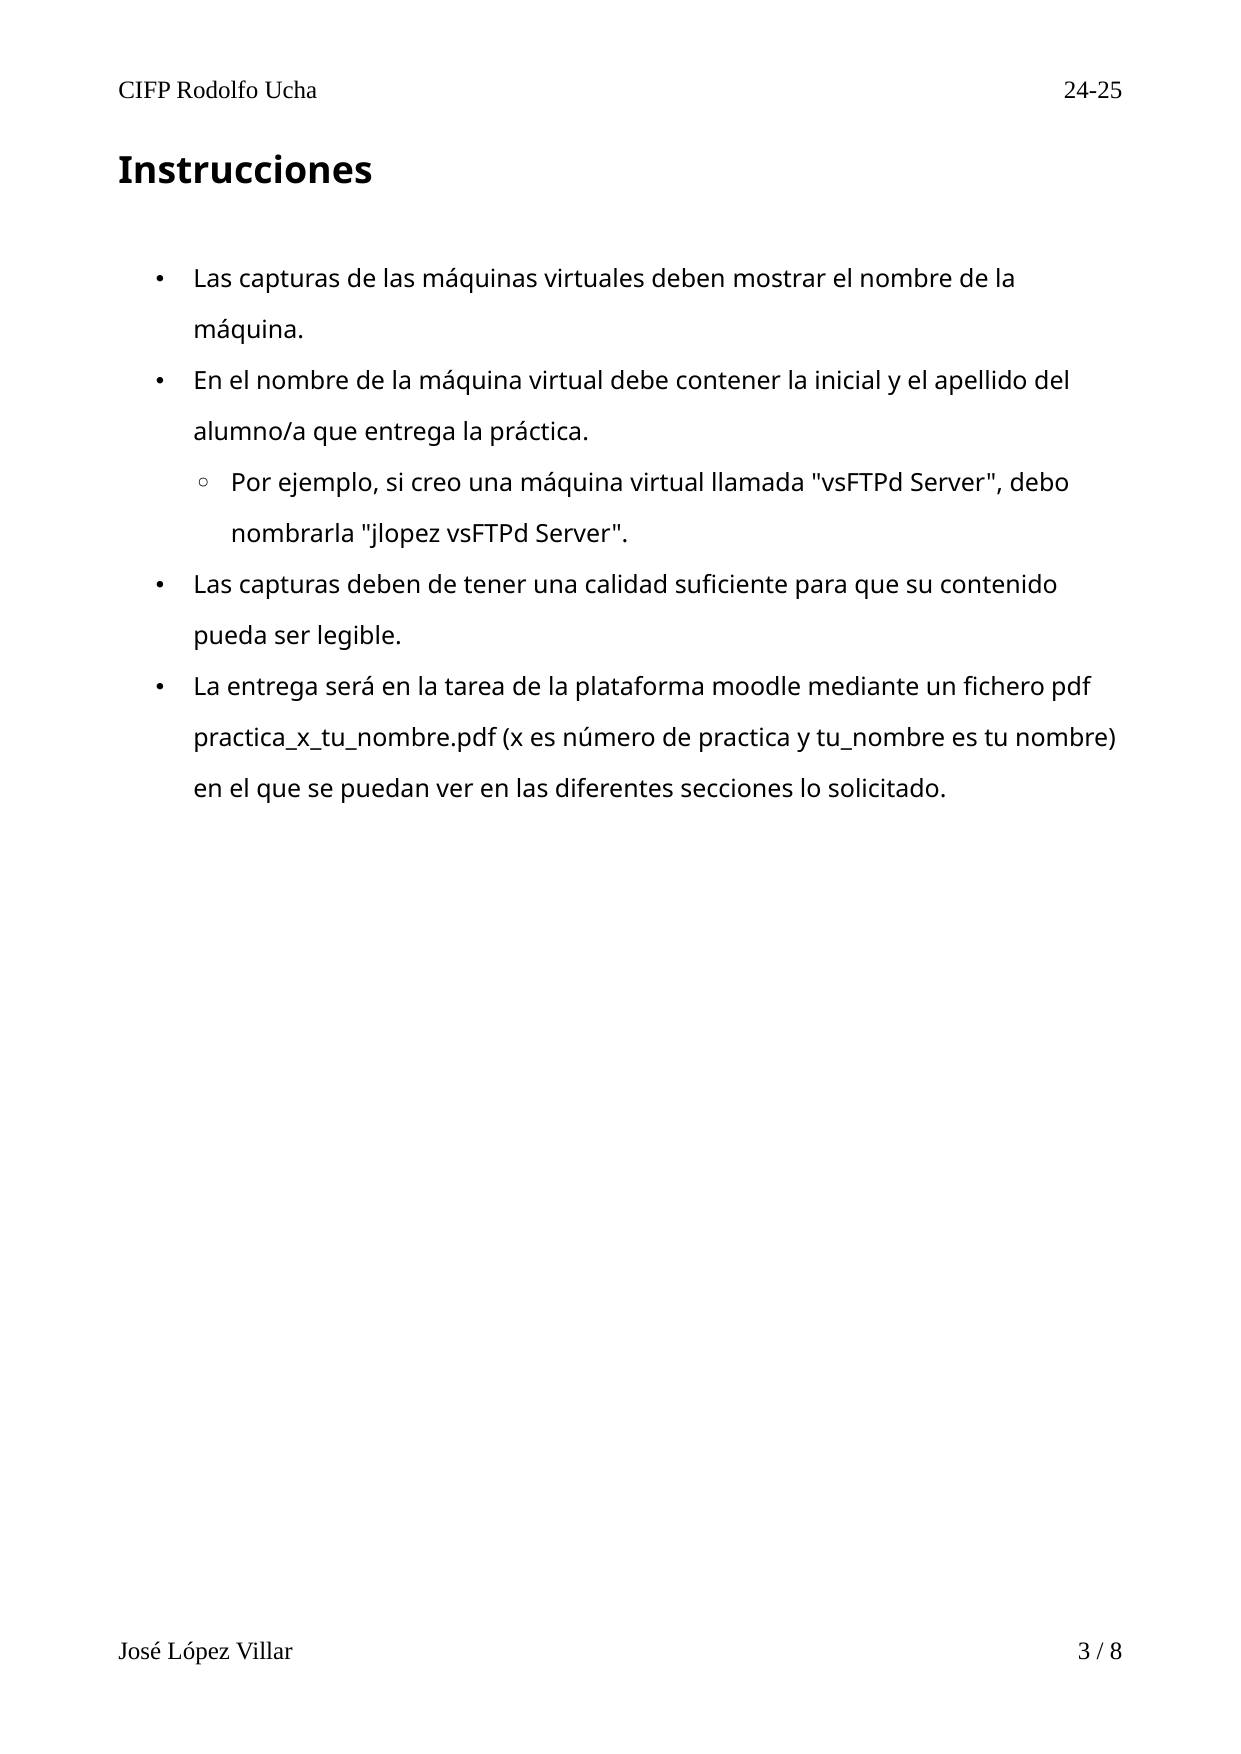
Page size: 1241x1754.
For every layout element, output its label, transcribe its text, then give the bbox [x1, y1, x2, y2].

list Por ejemplo, si creo una máquina virtual llamada "vsFTPd Server", debo nombrarla "jlopez vsFTPd Server". [193, 464, 1122, 550]
list Las capturas deben de tener una calidad suficiente para que su contenido pueda ser legible. [156, 567, 1122, 652]
list En el nombre de la máquina virtual debe contener la inicial y el apellido del alumno/a que entrega la práctica. [156, 362, 1122, 448]
list Las capturas de las máquinas virtuales deben mostrar el nombre de la máquina. [156, 260, 1122, 346]
list La entrega será en la tarea de la plataforma moodle mediante un fichero pdf practica_x_tu_nombre.pdf (x es número de practica y tu_nombre es tu nombre) en el que se puedan ver en las diferentes secciones lo solicitado. [156, 669, 1122, 877]
subtitle Instrucciones [118, 143, 1122, 194]
